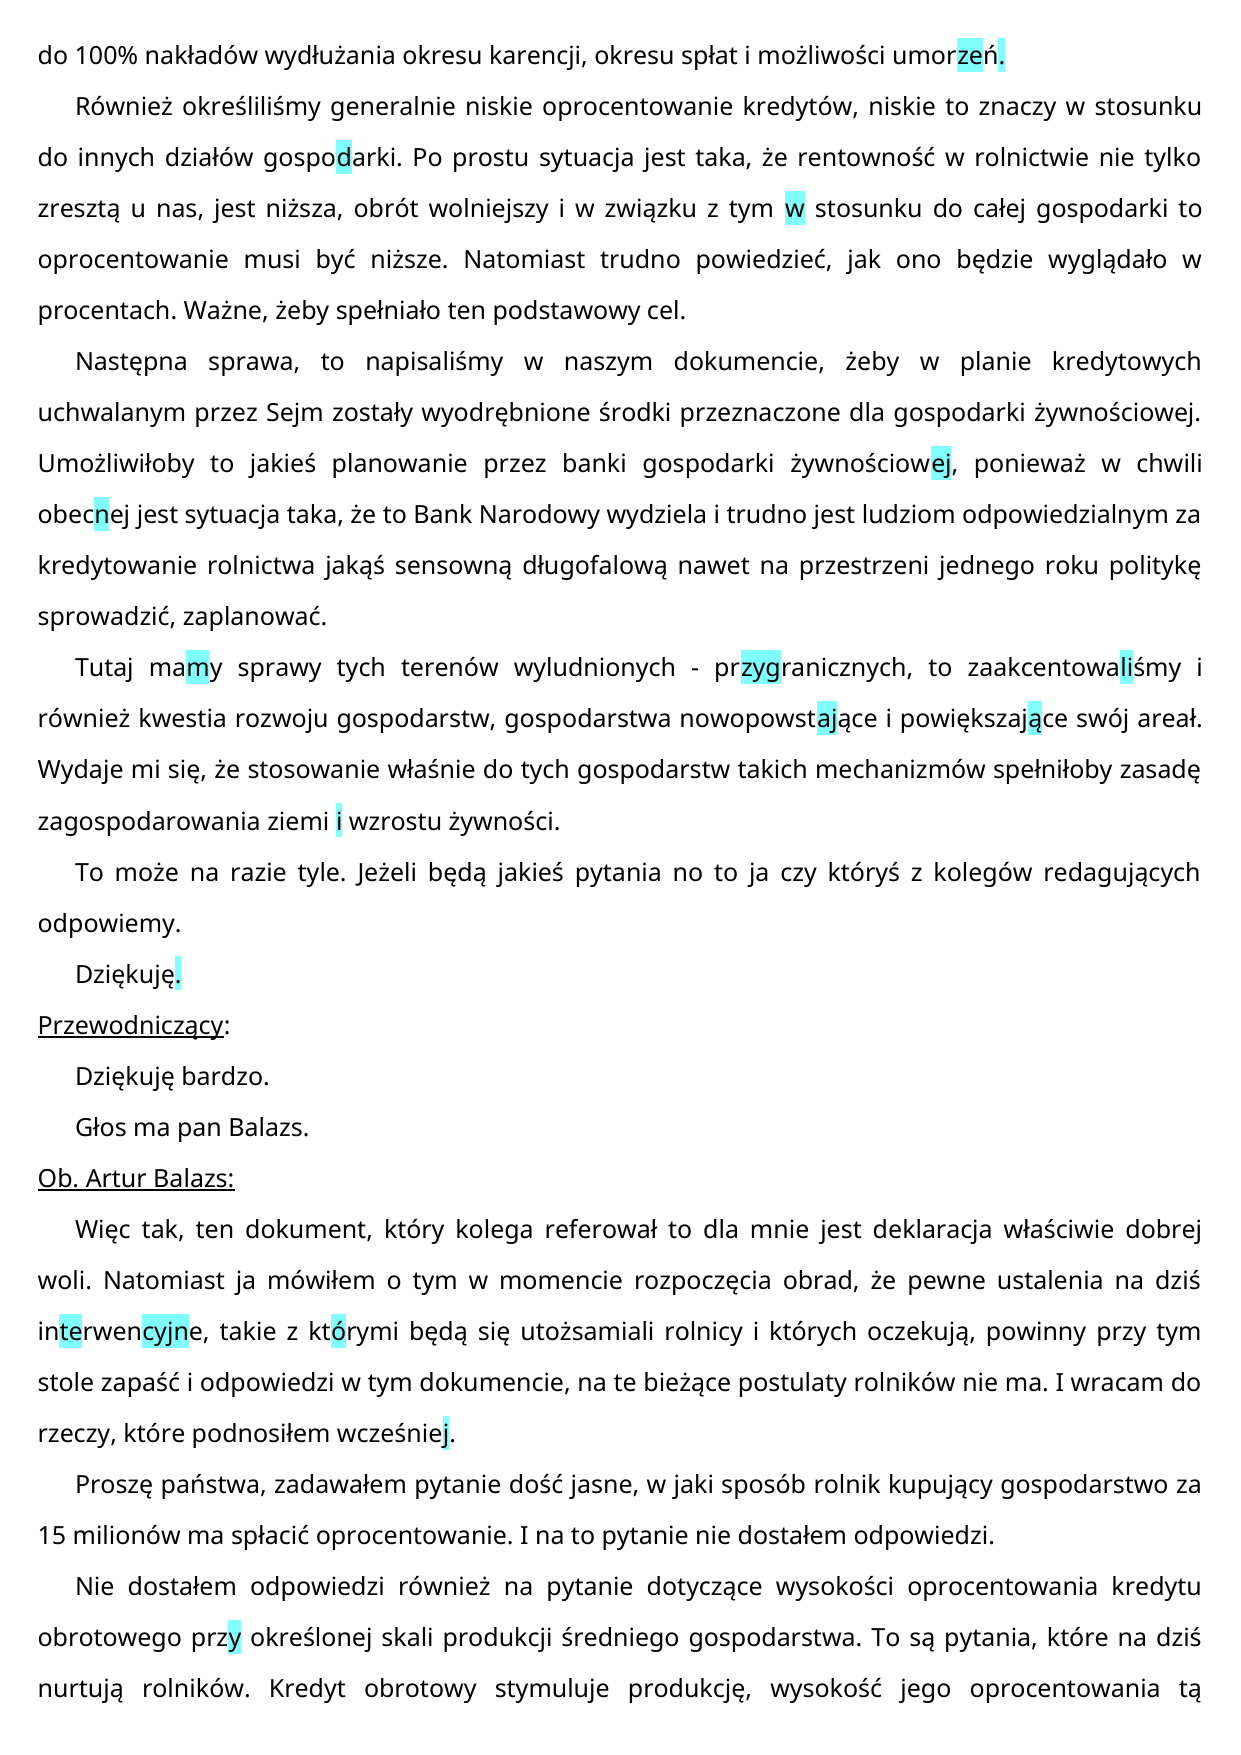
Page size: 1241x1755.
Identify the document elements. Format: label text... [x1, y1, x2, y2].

text Głos ma pan Balazs. [37, 1109, 1203, 1143]
text To może na razie tyle. Jeżeli będą jakieś pytania no to ja czy któryś z kolegów redagujących odpowiemy. [37, 854, 1203, 939]
text Dziękuję. [37, 956, 1203, 990]
text Również określiliśmy generalnie niskie oprocentowanie kredytów, niskie to znaczy w stosunku do innych działów gospodarki. Po prostu sytuacja jest taka, że rentowność w rolnictwie nie tylko zresztą u nas, jest niższa, obrót wolniejszy i w związku z tym w stosunku do całej gospodarki to oprocentowanie musi być niższe. Natomiast trudno powiedzieć, jak ono będzie wyglądało w procentach. Ważne, żeby spełniało ten podstawowy cel. [37, 88, 1203, 327]
text Następna sprawa, to napisaliśmy w naszym dokumencie, żeby w planie kredytowych uchwalanym przez Sejm zostały wyodrębnione środki przeznaczone dla gospodarki żywnościowej. Umożliwiłoby to jakieś planowanie przez banki gospodarki żywnościowej, ponieważ w chwili obecnej jest sytuacja taka, że to Bank Narodowy wydziela i trudno jest ludziom odpowiedzialnym za kredytowanie rolnictwa jakąś sensowną długofalową nawet na przestrzeni jednego roku politykę sprowadzić, zaplanować. [37, 344, 1203, 633]
text Dziękuję bardzo. [37, 1058, 1203, 1092]
text Przewodniczący: [37, 1007, 1203, 1041]
text Nie dostałem odpowiedzi również na pytanie dotyczące wysokości oprocentowania kredytu obrotowego przy określonej skali produkcji średniego gospodarstwa. To są pytania, które na dziś nurtują rolników. Kredyt obrotowy stymuluje produkcję, wysokość jego oprocentowania tą [37, 1569, 1203, 1705]
text do 100% nakładów wydłużania okresu karencji, okresu spłat i możliwości umorzeń. [37, 37, 1203, 72]
text Ob. Artur Balazs: [37, 1160, 1203, 1194]
text Więc tak, ten dokument, który kolega referował to dla mnie jest deklaracja właściwie dobrej woli. Natomiast ja mówiłem o tym w momencie rozpoczęcia obrad, że pewne ustalenia na dziś interwencyjne, takie z którymi będą się utożsamiali rolnicy i których oczekują, powinny przy tym stole zapaść i odpowiedzi w tym dokumencie, na te bieżące postulaty rolników nie ma. I wracam do rzeczy, które podnosiłem wcześniej. [37, 1211, 1203, 1450]
text Proszę państwa, zadawałem pytanie dość jasne, w jaki sposób rolnik kupujący gospodarstwo za 15 milionów ma spłacić oprocentowanie. I na to pytanie nie dostałem odpowiedzi. [37, 1467, 1203, 1552]
text Tutaj mamy sprawy tych terenów wyludnionych - przygranicznych, to zaakcentowaliśmy i również kwestia rozwoju gospodarstw, gospodarstwa nowopowstające i powiększające swój areał. Wydaje mi się, że stosowanie właśnie do tych gospodarstw takich mechanizmów spełniłoby zasadę zagospodarowania ziemi i wzrostu żywności. [37, 650, 1203, 837]
